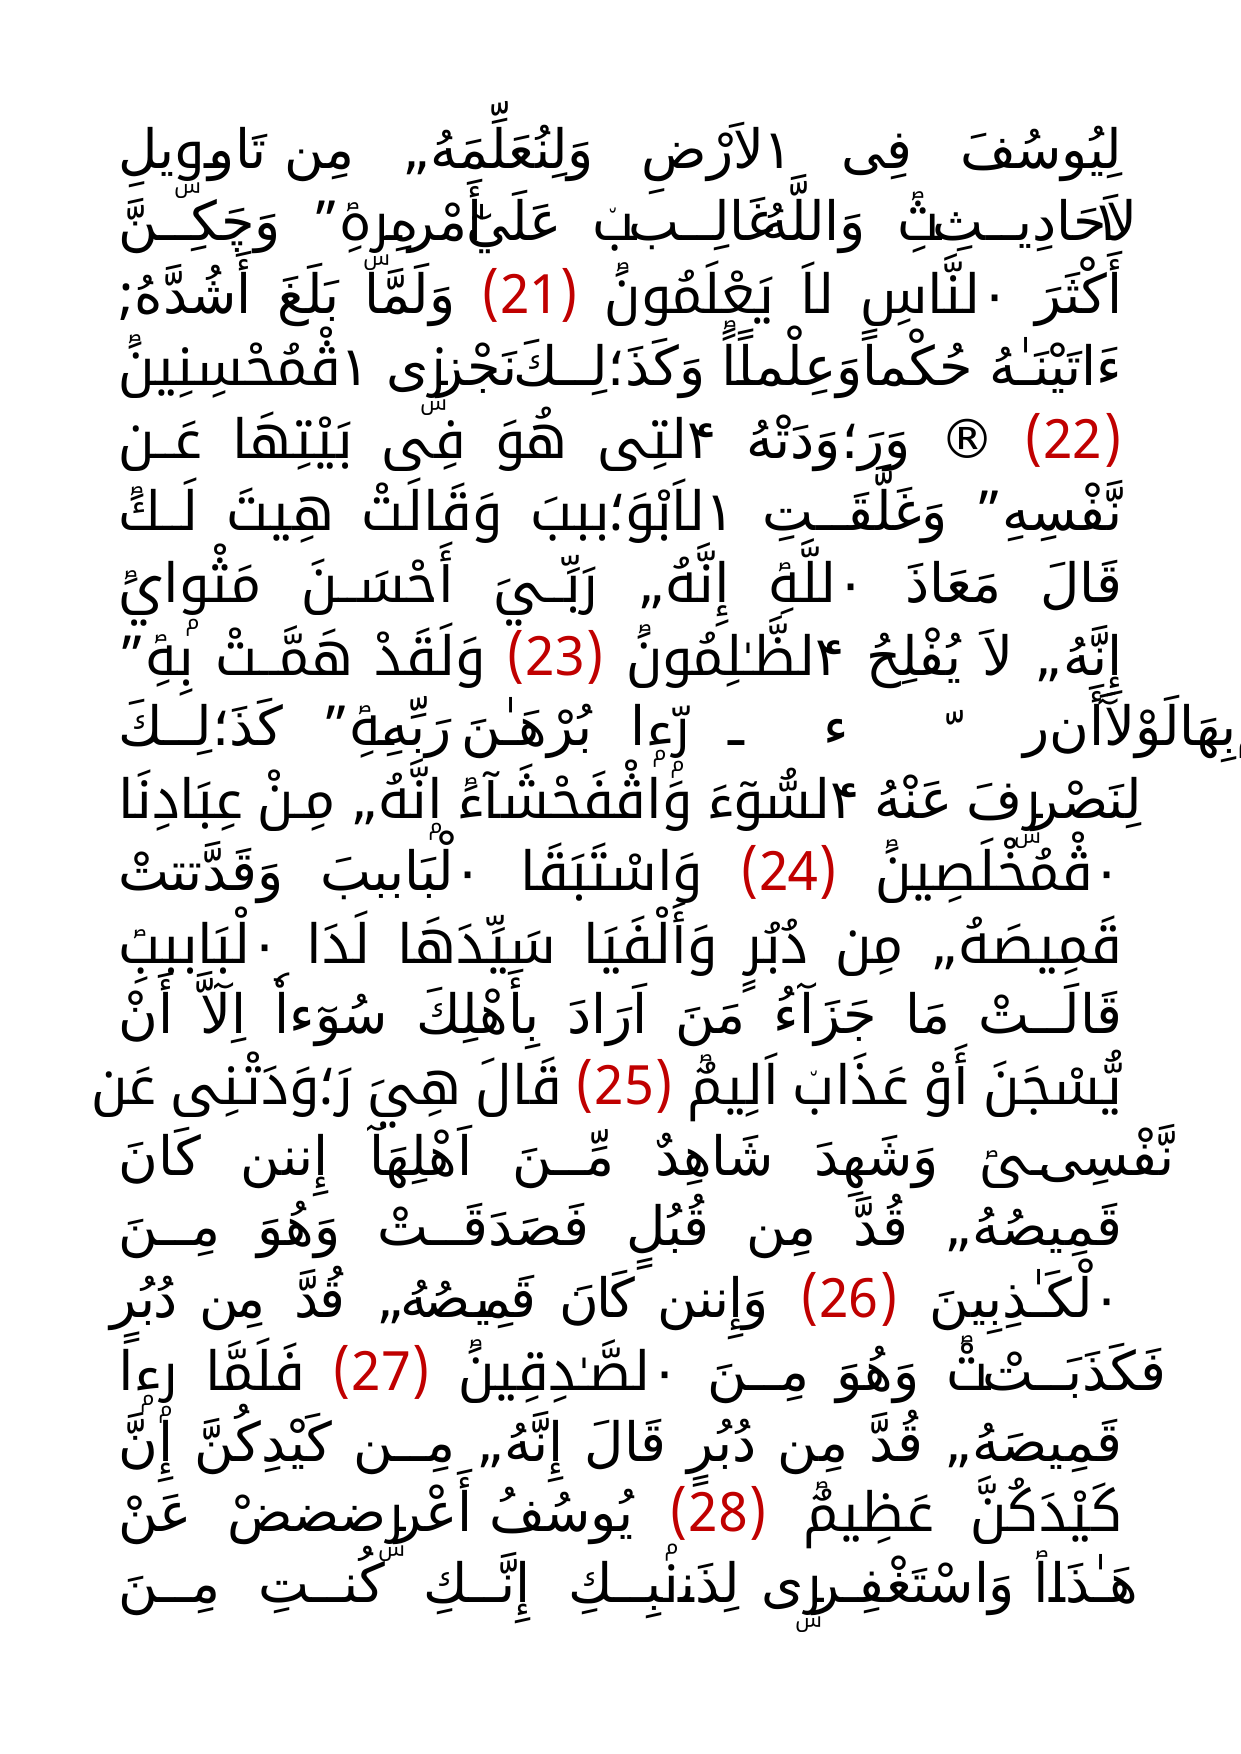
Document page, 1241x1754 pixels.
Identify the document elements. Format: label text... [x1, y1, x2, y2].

text بِسْمِ ۱للَّهِ ۱لرَّحْمَـٰنِ ۱لرَّحِيمِ أَلَٓرۭؐ تِلْكَ ءَايَـٰــتُ ۴لْكِتَـٰــبِ ۱لْمُبِينِؐ (1) إِنَّآ أَنزَلْنَـٰهُ قُرْءَ؛ناٗ عَرَبِيّاً لَّعَلَّكُمْ تَعْقِلُونَؐ (2) نَحْنُ نَقُــصُّ عَلَيْكَ أَحْسَــنَ ۰لْقَصَـصِ بِمَآ أَوْحَيْنَآ إِلَيْكَ هَـٰذَا ۰لْقُرْءَانَ وَإِن كُنــتَ مِــن قَبْلِهِ” لَمِــنَ ۰لْغَـٰفِلِينَؐ (3) إِذْ قَالَ يُوسُفُ لَأِبِيهِ يَـٰٓأَبَــتِ إِنِّى رَأَيْــتُ أَحَدَ عَشَرَ كَوْكَباً وَالشَّمْسَ وَالْقَمَرَؐ رَأَيْتُهُمْ لِى سَـٰجِدِينَؐ (4) قَالَ يَـٰبُنَيِّ لاَ تَقْصُصْ رُءْيۭاكَ عَلَــيٰٓ إِخْوَتِــكَ فَيَكِيدُواْ لَكَ كَيْداٗؐ اِنننَّ ۰لشَّيْطَـٰنَ لِلِانسَـٰــنۣ عَدُوٌّ مُّبِينٌؐ (5) وَكَذَ؛لِــكَ يَجْتَبِيــكَ رَبُّــكَ وَيُعَلِّمُكَ مِــن تَاوۣيـلِ ۱لاَحَادِيــثِؐ وَيُتِمُّ نِعْمَتَهُ„ عَلَيْــكَ وَعَلَــيٰٓ ءَالِ يَعْقُوبببَ كَمَآ أَتَمَّهَا عَلَيٰٓ أَبَوَيْكَ مِــن قَبْلُ إِبْرَ؛هِيمَ وَإِسْحَـٰقَؐ إِنَّ رَبَّكَ عَلِيم٘ حَكِيمٌؐ (6) لَّقَدْ كَانَ فِى يُوسُفَ وَإِخْوَتِهِ“ ءَايَـٰــتٌ لِّلسَّآئِـلِينَؐ (7) إِذْ قَالُواْ لَيُوسُفُ وَأَخُوهُ أَحَــبُّ إِلَـيٰٓ أَبِينَا مِنَّا وَنَحْــنُ عُصْبَة٘ؐ اِنَّ أَبَانَا لَفِى ضَچَلٍ مُّبِينٖؐ (8) ۶قْتُلُواْ يُوسُفَ أَوۣ 'طْرَحُوهُ أَرْضاً يَخْــلُ لَكُمْ وَجْهُ أَبِيكُمْ وَتَكُونُواْ مِـنۢ بَعْدِهِ” قَوْماً صَـٰڤِحِينَؐ (9) ¥ قَالَ قَآئِــلٌ مِّنْهُمْ لاَ تَقْتُلُواْ يُوسُفَ وَأَلْقُوهُ فِى غَيَـٰبَـٰــتِ ۱لْجُــبِّ يَلْتَقِطْهُ بَعْــضُ ۴لسَّيَّارَةِ إِن كُنتُمْ فَـٰعِلِينَؐ (10) قَالُواْ يَـٰٓأَبَانَا مَا لَــكَ لاَ تَاﯫ عَلَيٰ يُوسُفَ وَإِنَّا لَهُ„ ڤَنَـٰصِحُونَؐ (11) أَرْسِلْهُ مَعَنَا غَداً يَرْتَعِ وَيَلْعَــبْ وَإِنَّا لَهُ„ لَحَـٰفِظُونَؐ (12) قَالَ إِنِّى ڤَيُحْزۣنُنِيَ أَن تَذْهَبُواْ بِهِ” وَأَخَافُ أَنْ يَّاكُلَهُ ۴لذِّيــبُ وَأَنتُمْ عَنْهُ غَـٰفِلُونَؐ (13) قَالُواْ لَـئِـــنَ اَكَلَهُ ۴لذِّيــبُ وَنَحْــنُ عُصْبَة٘ اِنَّآ إِذاً لَّخَـٰسِرُونَؐ (14) فَلَمَّا ذَهَبُواْ بِهِ” وَأَجْمَعُوٓاْ أَنننْ يَّجْعَلُوهُ فِى غَيَـٰبَـٰــتِ ۱لْجُــبِّ وَأَوْحَيْنَآ إِلَيْهِ لَتُنَبِّيؕنَّهُم بِأَمْرۣهِمْ هَـٰذَا وَهُمْ لاَ يَشْعُرُونَؐ (15) وَجَآءُوٓ أَبَاهُمْ عِشَآءً يَبْكُونَ (16) قَالُواْ يَـٰٓأَبَانَآ إِنَّا ذَهَبْنَا نَسْتَبِقُ وَتَرَكْنَا يُوسُفَ عِندَ مَتَـٰعِنَا فَأَكَلَهُ ۴لذِّيــبُؐ وَمَآ أَنتَ بِمُومِــنٍ لَّنَا وَلَوْ كُنَّا صَـٰدِقِينَؐ (17) وَجَآءُو عَلَيٰ قَمِيصِهِ” بِدَمٍ كَذِبٍؐ قَالَ بَلْ سَوَّلَــتْ لَكُمُ; أَنفُسُكُمُ; أَمْراًؐ فَصَبْرٌ جَمِيلٌؐ وَاللَّهُ ۴لْمُسْتَعَانُ عَلَــيٰ مَا تَصِفُونَؐ (18) وَجَآءَتْ سَيَّارَةٌ فَأَرْسَلُواْ وَارۣدَهُمْ فَأَدْلۭيٰ دَلْوَهُ„ قَالَ يَـٰبُشْرۭ؛يَ هَـٰذَا غُچَمٌؐ وَأَسَرُّوهُ بِضَـٰعَةًؐ وَاللَّهُ عَلِيمٛ بِمَا يَعْمَلُونَؐ (19) وَشَرَوْهُ بِثَمَــنٙ بَخْسٍ دَرَ؛هِمَ مَعْدُودَةٍ وَكَانُواْ فِيهِ مِنَ ۰لزَّ؛هِدِينَؐ (20) وَقَالَ ۰ﻟ﮲ 'شْتَرۭيٰهُ مِــن مِّصْرَ لِامْرَأَتِهِ“ أَكْرۣمِى مَثْوۭيٰهُ عَسۭيٰٓ أَنْ يَّنفَعَنَآ أَوْ نَتَّخِذَهُ„ وَلَداًؐ وَكَذَ؛لِــكَ مَكَّنَّا لِيُوسُفَ فِى ۱لاَرْضِ وَلِنُعَلِّمَهُ„ مِن تَاوۣيلِ ۱لاَحَادِيــثِؐ وَاللَّهُ غَالِــب٘ عَلَيٰٓ أَمْرۣهِؐ” وَچَكِــنَّ أَكْثَرَ ۰لنَّاسِ لاَ يَعْلَمُونَؐ (21) وَلَمَّا بَلَغَ أَشُدَّهُ; ءَاتَيْنَـٰهُ حُكْماً وَعِلْماًؐ وَكَذَ؛لِــكَ نَجْزۣى ۱ڤْمُحْسِنِينَؐ (22) ® وَرَ؛وَدَتْهُ ۴لتِى هُوَ فِى بَيْتِهَا عَــن نَّفْسِهِ” وَغَلَّقَــتِ ۱لاَبْوَ؛بببَ وَقَالَتْ هِيتَ لَــكَؐ قَالَ مَعَاذَ ۰للَّهِؐ إِنَّهُ„ رَبِّــيَ أَحْسَــنَ مَثْوۭايَؐ إِنَّهُ„ لاَ يُفْلِحُ ۴لظَّـٰلِمُونَؐ (23) وَلَقَدْ هَمَّــتْ بِهِؐ” وَهَمَّ بِهَا لَوْلآَ أَن رّۭءۭا بُرْهَـٰنَ رَبِّهِؐ” كَذَ؛لِــكَ لِنَصْرۣفَ عَنْهُ ۴لسُّوٓءَ وَاڤْفَحْشَآءَؐ اۭنَّهُ„ مِـنْ عِبَادِنَا ۰ڤْمُخْلَصِينَؐ (24) وَاسْتَبَقَا ۰لْبَابببَ وَقَدَّتتتْ قَمِيصَهُ„ مِن دُبُرٍ وَأَلْفَيَا سَيِّدَهَا لَدَا ۰لْبَابببِؐ قَالَــتْ مَا جَزَآءُ مَنَ اَرَادَ بِأَهْلِكَ سُوٓءاٗ اِلٓاَّ أَنْ يُّسْجَنَ أَوْ عَذَاب٘ اَلِيمٌؐ (25) قَالَ هِيَ رَ؛وَدَتْنِى عَن نَّفْسِىؐ وَشَهِدَ شَاهِدٌ مِّــنَ اَهْلِهَآ إِننن كَانَ قَمِيصُهُ„ قُدَّ مِن قُبُلٍ فَصَدَقَــتْ وَهُوَ مِــنَ ۰لْكَـٰذِبِينَ (26) وَإِننن كَانَ قَمِيصُهُ„ قُدَّ مِن دُبُرٍ فَكَذَبَــتْؐ وَهُوَ مِــنَ ۰لصَّـٰدِقِينَؐ (27) فَلَمَّا رۭءۭا قَمِيصَهُ„ قُدَّ مِن دُبُرٍ قَالَ إِنَّهُ„ مِــن كَيْدِكُنَّ إِنَّ كَيْدَكُنَّ عَظِيمٌؐ (28) يُوسُفُ أَعْرۣضضضْ عَنْ هَـٰذَاؐ وَاسْتَغْفِـرۣى لِذَنۢبِــكِ إِنَّــكِ كُنــتِ مِــنَ ۰لْخَاطِـِٕينَؐ (29) وَقَالَ نِسْوَةٌ فِى ۱لْمَدِينَةِ 'مْرَأَتتتُ ۴لْعَزۣيزۣ تُرَ؛وۣدُ فَتۭيٰهَا عَــن نَّفْسِهِ” قَدْ شَغَفَهَا حُبّاٗؐ اِنَّا لَنَرۭيٰهَا فِى ضَچَـلٍ مُّبِـينٍؐ (30) فَلَمَّا سَمِعَــتْ بِمَكْرۣهِنَّ أَرْسَلَتِ اِلَيْهِنَّ وَأَعْتَدَتْ لَهُــنَّ مُتَّكَـٔاً وَءَاتَــتْ كُلَّ وَ؛حِدَةٍ مِّنْهُنَّ سِكِّيناً وَقَالَتُ ۶خْرُجْ عَلَيْهِـنَّؐ فَلَمَّا رَأَيْنَهُ; أَكْبَرْنَهُ„ وَقَطَّعْنَ أَيْدِيَهُنَّ وَقُلْــنَ حَـٰشَ لِلهِ مَا هَـٰذَا بَشَراٗؐ اِنْ هَـٰذَآ إِلاَّ مَلَــكٌ كَرۣيمٌؐ (31) قَالَــتْ فَذَ؛لِكُنَّ ۰ﻟ﮲ لُمْتُنَّنِى فِيهِؐ وَلَقَدْ رَ؛وَدتُّهُ„ عَــن نَّفْسِهِ” فَاسْتَعْصَمَؐ وَلَئِن لَّمْ يَفْعَــلْ مَآ ءَامُرُهُ„ ڤَيُسْجَنَنَّ وَلَيَكُوناً مِّــنَ ۰لصَّـٰغِرۣينَؐ (32) © قَالَ رَبِّ ۱لسِّجْنُ أَحَبُّ إِلَــيَّ مِمَّا يَدْعُونَنِىٓ إِلَيْهِ وَإِلاَّ تَصْرۣفْ عَنِّى كَيْدَهُنَّ أَصْبُ إِلَيْهِنَّ وَأَكُــن مِّنَ ۰لْجَـٰهِلِينَؐ (33) فَاسْتَجَابَ لَهُ„ رَبُّهُ„ فَصَرَفَ عَنْهُ كَيْدَهُنَّؐ إِنَّهُ„ هُوَ ۰لسَّمِيعُ ۴لْعَلِيمُؐ (34) ثُمَّ بَدَا لَهُم مِّـنۢ بَعْدِ مَا رَأَوُاْ ۴لاَيَـٰــتِ ڤَيَسْجُنُنَّهُ„ حَتَّــيٰ حِينٍؐ (35) وَدَخَــلَ مَعَهُ ۴لسِّجْــنَ فَتَيَـٰــنۣؐ قَالَ أَحَدُهُمَآ إِنِّيَ أَرۭيٰنِــيَ أَعْصِرُ خَمْراًؐ وَقَالَ ۰لاَخَرُ إِنِّيَ أَرۭيٰنِــيَ أَحْمِلُ فَوْقَ رَأْسِى خُبْزاً تَاكُلُ ۴لطَّيْرُ مِنْهُؐ نَبِّيؔنَا بِتَاوۣيلِهِ“ إِنَّا نَرۭيٰــكَ مِــنَ ۰ڤْمُحْسِنِينَؐ (36) قَالَ لاَ يَاتِيكُمَا طَعَامٌ تُرْزَقَـٰنِهِ“ إِلاَّ نَبَّأْتُكُمَا بِتَاوۣيلِهِ” قَبْلَ أَنْ يَّاتِيَكُمَاؐ ذَ؛لِكُمَا مِمَّا عَلَّمَنِى رَبِّيَؐ إِنِّى تَرَكْــتُ مِلَّةَ قَوْمٍ لاَّ يُومِنُونَ بِاللَّهِ وَهُم بِالاَخِرَةِ هُمْ كَـٰفِرُونَؐ (37) وَاتَّبَعْــتُ مِلَّةَ ءَابَآءِيَ إِبْرَ؛هِيمَ وَإِسْحَـٰقَ وَيَعْقُوبببَؐ مَا كَانَ لَنَآ أَن نُّشْرۣكككَ بِاللَّهِ مِن شَيْءٍؐ ذَ؛لِــكَ مِـن فَضْـلِ ۱للَّهِ عَلَيْنَا وَعَلَي ۰لنَّاسِؐ وَچَكِــنَّ أَكْثَرَ ۰لنَّاسسسِ لاَ يَشْكُرُونَؐ (38) يَـٰصَـٰحِبَيِ ۱ڤسِّجْــنۣ ءَآرْبَابٌ مُّتَفَرّۣقُونَ خَيْر٘ اَمِ ۱للَّهُ ۴لْوَ؛حِدُ ۴لْقَهَّارُؐ (39) مَا تَعْبُدُونَ مِن دُونِهِ“ إِلٓاَّ أَسْمَآءً سَمَّيْتُمُوهَآ أَنتُمْ وَءَابَآؤُكُم مَّآ أَنزَلَ ۰للَّهُ بِهَا مِــن سُلْطَـٰنٖؐ اِنِ ۱لْحُكْمُ إِلاَّ لِلهِؐ أَمَرَ أَلاَّ تَعْبُدُوٓاْ إِلٓاَّ إِيَّاهُؐ ذَ؛لِكَ ۰لدِّيــنُ ۴لْقَيِّمُؐ وَچَكِنَّ أَكْثَرَ ۰لنَّاسسسِ لاَ يَعْلَمُونَؐ (40) يَـٰصَـٰحِبَــيۣ ۱لسِّجْـنِ أَمَّــآ أَحَدُكُمَا فَيَسْقِى رَبَّهُ„ خَمْراًؐ وَأَمَّا ۰لاَخَرُ فَيُصْلَــبُ فَتَاكُلُ ۴لطَّيْرُ مِن رَّأْسِهِؐ” قُضِــيَ ۰لاَمْرُ ۴ﻟ﮲ فِيهِ تَسْتَفْتِيَـٰنِؐ (41) ® وَقَالَ لِلذِى ظَــنَّ أَنَّهُ„ نَاجٍ مِّنْهُمَا ۸ذْكُرْنِى عِندَ رَبِّكَؐ فَأَنسۭيٰهُ ۴لشَّيْطَـٰنُ ذِكْرَ رَبِّهِ” فَلَبِــثَ فِى ۱لسِّجْنِ بِضْعَ سِنِينَؐ (42) وَقَالَ ۰لْمَلِــكُ إِنِّيَ أَرۭيٰ سَبْعَ بَقَرَ؛تتتٍ سِمَانٍ يَاكُلُهُــنَّ سَبْع٘ عِجَافٌ وَسَبْعَ سُنۢبُچَــتٖ خُضْرٍ وَٱُخَرَ يَابِسَـٰــتٍؐ يَـٰٓأَيُّهَا ۰لْمَلُءَ اَ۬فْتُونِى فِى رُءْيۭـٰيَ إِن كُنتُمْ لِلرُّءْيۭا تَعْبُرُونَؐ (43) قَالُوٓاْ أَضْغَـٰثُ أَحْچَمٍؐ وَمَا نَحْـنُ بِتَاوۣيـلِ ۱لاَحْچَمِ بِعَـٰلِمِيـنَؐ (44) وَقَالَ ۰ﻟ﮲ نَجَا مِنْهُمَا وَادَّكَرَ بَعْدَ ٱُمَّةٖ اَنَآ ٱُنَبِّيؖكُم بِتَاوۣيلِهِ” فَأَرْسِلُونِؐ (45) يُوسُفُ أَيُّهَا ۰لصِّدِّيقُ أَفْتِنَا فِى سَبْعِ بَقَرَ؛تتتٍ سِمَانٍ يَاكُلُهُــنَّ سَبْع٘ عِجَافٌ وَسَبْعِ سُنۢبُچَــتٖ خُضْرٍ وَٱُخَرَ يَابِسَـٰــتٍ لَّعَلِّيَ أَرْجِعُ إِلَــي ۰لنَّاسسسِ لَعَلَّهُمْ يَعْلَمُونَؐ (46) قَالَ تَزْرَعُونَ سَبْعَ سِنِيــنَ دَأْباًؐ فَمَا حَصَدتُّمْ فَذَرُوهُ فِى سُنۢبُلِهِ“ إِلاَّ قَلِيلًا مِّمَّا تَاكُلُونَؐ (47) ثُمَّ يَاتِى مِـنۢ بَعْدِ ذَ؛لِــكَ سَبْعٌ شِدَادٌ يَاكُلْــنَ مَا قَدَّمْتُمْ لَهُــنَّ إِلاَّ قَلِيلًا مِّمَّا تُحْصِنُونَؐ (48) ثُمَّ يَاتِى مِـنۢ بَعْدِ ذَ؛لِــكَ عَامٌ فِيهِ يُغَاثُ ۴لنَّاسُ وَفِيهِ يَعْصِرُونَؐ (49) وَقَالَ ۰لْمَلِــكُ èيتُونِى بِهِؐ” فَلَمَّا جَآءَهُ ۴لرَّسُولُ قَالَ "رْجِعِ اِلَيٰ رَبِّــكَ فَسْـَٔلْهُ مَا بَالُ ۴لنِّسْوَةِ ۱لــتِى قَطَّعْنَ أَيْدِيَهُنَّؐ إِنَّ رَبِّى بِكَيْدِهِــنَّ عَلِيمٌؐ (50) قَالَ مَا خَطْبُكُــنَّ إِذْ رَ؛وَدتُّنَّ يُوسُفَ عَــن نَّفْسِهِؐ” قُلْــنَ حَـٰشَ لِلهِ مَا عَلِمْنَا عَلَيْهِ مِن سُوٓءٍؐ قَالَــتِ 'مْرَأَتتتُ ۴لْعَزۣيزۣ ۱چَـــنَ حَصْحَصَ ۰لْحَــقُّ أَنَا رَ؛وَدتُّهُ„ عَن نَّفْسِهِ” وَإِنَّهُ„ لَمِــنَ ۰لصَّـٰدِقِينَؐ (51) ذَ؛لِــكَ لِيَعْلَمَ أَنِّى لَمَ اَخُنْهُ بِالْغَيْبِ وَأَنَّ ۰للَّهَ لاَ يَهْدِى كَيْدَ ۰لْخَآئِنِينَؐ (52) ¤ وَمَآ ٱُبَرّۣىُٔ نَفْسِيَؐ إِنَّ ۰لنَّفْــسَ لَأَمَّارَةٛ بِالسُّوٓءِ الاَّ مَا رَحِمَ رَبِّيَؐ إِنَّ رَبِّى غَفُورٌ رَّحِيمٌؐ (53) وَقَالَ ۰لْمَلِــكُ èيتُونِى بِهِ“ أَسْتَخْلِصْهُ لِنَفْسِىؐ فَلَمَّا كَلَّمَهُ„ قَالَ إِنَّــكَ ۰لْيَوْمَ لَدَيْنَا مَكِين٘ اَمِينٌؐ (54) قَالَ "جْعَلْنِى عَلَــيٰ خَزَآئِـنِ ۱لاَرْضِ إِنِّى حَفِيظ٘ عَلِيمٌؐ (55) وَكَذَ؛لِــكَ مَكَّنَّا لِيُوسُفَ فِى ۱لاَرْضِ يَتَبَوَّٱُ مِنْهَا حَيْــثُ يَشَآءُؐ نُصِيــبُ بِرَحْمَتِنَا مَــن نَّشَــآءُ وَلاَ نُضِيعُ أَجْرَ ۰ڤْمُحْسِنِينَؐ (56) وَلَأَجْرُ ۴لاَخِرَةِ خَيْرٌ لِّلذِينَ ءَامَنُواْ وَكَانُواْ يَتَّقُونَؐ (57) وَجَآءَ اۭخْوَةُ يُوسُفَ فَدَخَلُواْ عَلَيْهِ فَعَرَفَهُمْ وَهُمْ لَهُ„ مُنكِرُونَؐ (58) وَلَمَّا جَهَّزَهُم بِجَهَازۣهِمْ قَالَ "يتُونِى بِأَخٍ لَّكُم مِّنَ اَبِيكُمُؐ; أَلاَ تَرَوْنَ أَنِّيَ ٱُوفِى ۱لْكَيْلَ وَأَنَا خَيْرُ ۴لْمُنزۣلِينَؐ (59) فَإِن لَّمْ تَاتُونِى بِهِ” فَلاَ كَيْــلَ لَكُمْ عِندِى وَلاَ تَقْرَبُونِؐ (60) قَالُواْ سَنُرَ؛وۣدُ عَنْهُ أَبَاهُ وَإِنَّا لَفَـٰعِلُونَؐ (61) وَقَالَ لِفِتْيَتِهِ 'جْعَلُواْ بِضَـٰعَتَهُمْ فِى رۣحَالِهِمْ لَعَلَّهُمْ يَعْرۣفُونَهَآ إِذَا "نقَلَبُوٓاْ إِلَــيٰٓ أَهْلِهِمْ لَعَلَّهُمْ يَرْجِعُونَؐ (62) فَلَمَّا رَجَعُوٓاْ إِلَـيٰٓ أَبِيهِمْ قَالُواْ يَـٰٓأَبَانَا مُنِعَ مِنَّا ۰لْكَيْلُ فَأَرْسِــلْ مَعَنَآ أَخَانَا نَكْتَلْ وَإِنَّا لَهُ„ لَحَـٰفِظُونَؐ (63) قَالَ هَــلَ —امَنُكُمْ عَلَيْهِ إِلاَّ كَمَآ أَمِنتُكُمْ عَلَـيٰٓ أَخِيهِ مِن قَبْـلُؐ فَاللَّهُ خَيْر٘ حِفْظاًؐ وَهُوَ أَرْحَمُ ۴لرَّ؛حِمِينَؐ (64) وَلَمَّا فَتَحُواْ مَتَـٰعَهُمْ وَجَدُواْ بِضَـٰعَتَهُمْ رُدَّتتتِ اِلَيْهِمْ قَالُواْ يَـٰٓأَبَانَا مَا نَبْغِىؐ هَـٰذِهِ” بِضَـٰعَتُنَا رُدَّتتتِ اِلَيْنَا وَنَمِيرُ أَهْلَنَا وَنَحْفَظُ أَخَانَا وَنَزْدَادُ كَيْلَ بَعِيرٍؐ ذَ؛لِــكَ كَيْــلٌ يَسِيرٌؐ (65) ® قَالَ لَنُ ۷رْسِلَهُ„ مَعَكُمْ حَتَّيٰ تُوتُونِ مَوْثِقاً مِّــنَ ۰للَّهِ لَتَاتُنَّنِى بِهِ“ إِلٓاَّ أَنْ يُّحَاطَ بِكُمْؐ فَلَمَّآ ءَاتَوْهُ مَوْثِقَهُمْ قَالَ ۰للَّهُ عَلَيٰ مَا نَقُولُ وَكِيـلٌؐ (66) وَقَالَ يَـٰبَنِــيَّ لاَ تَدْخُلُواْ مِـنۢ بَابببٍ وَ؛حِدٍ وَادْخُلُواْ مِنَ اَبْوَ؛بٍ مُّتَفَرّۣقَةٍؐ وَمَآ ٱُغْنِى عَنكُم مِّــنَ ۰للَّهِ مِن شَيْءٖؐ اِنننۣ ۱لْحُكْمُ إِلاَّ لِلهِؐ عَلَيْهِ تَوَكَّلْــتُؐ وَعَلَيْهِ فَلْيَتَوَكَّلِ ۱لْمُتَوَكِّلُونَؐ (67) وَلَمَّا دَخَلُواْ مِــنْ حَيْــثُ أَمَرَهُمُ; أَبُوهُم مَّا كَانَ يُغْنِى عَنْهُم مِّــنَ ۰للَّهِ مِن شَيْءٖ اِلاَّ حَاجَةً فِى نَفْسِ يَعْقُوبَ قَضۭيٰهَاؐ وَإِنَّهُ„ لَذُو عِلْمٍ لِّمَا عَلَّمْنَـٰهُؐ وَچَكِــنَّ أَكْثَرَ ۰لنَّاسسسِ لاَ يَعْلَمُونَؐ (68) وَلَمَّا دَخَلُواْ عَلَيٰ يُوسُفَ ءَاوۭيٰٓ إِلَيْهِ أَخَاهُؐ قَالَ إِنِّــيَ أَنَآ أَخُوكككَ فَلاَ تَبْتَئِـسْ بِمَا كَانُواْ يَعْمَلُونَؐ (69) فَلَمَّا جَهَّزَهُم بِجَهَازۣهِمْ جَعَلَ ۰لسِّقَايَةَ فِى رَحْـلِ أَخِيهِ ثُمَّ أَذَّنَ مُوَ۬ذِّن٘ اَيَّتُهَا ۰لْعِيرُ إِنَّكُمْ لَسَـٰرۣقُونَؐ (70) قَالُواْ وَأَقْبَلُواْ عَلَيْهِم مَّاذَا تَفْقِدُونَؐ (71) قَالُواْ نَفْقِدُ صُوَاعَ ۰لْمَلِكِؐ وَلِمَـن جَآءَ بِهِ” حِمْلُ بَعِيرٍ وَأَنَا بِهِ” زَعِيمٌؐ (72) قَالُواْ تَاللَّهِ لَقَدْ عَلِمْتُم مَّا جِيؔنَا لِنُفْسِدَ فِى ۱لاَرْضِ وَمَا كُنَّا سَـٰرۣقِينَؐ (73) قَالُواْ فَمَا جَزَ×ؤُهُ; إِننن كُنتُمْ كَـٰذِبِينَؐ (74) قَالُواْ جَزَ×ؤُهُ„ مَنْ وُّجِدَ فِى رَحْلِهِ” فَهُوَ جَزَ×ؤُهُؐ, كَذَ؛لِــكَ نَجْزۣى ۱لظَّـٰلِمِينَؐ (75) فَبَدَأَ بِأَوْعِيَتِهِمْ قَبْلَ وۣعَآءِ اَ۬خِيهِ ثُمَّ "سْتَخْرَجَهَا مِنْ وّۣعَآءِ اَ۬خِيهِؐ كَذَ؛لِــكَ كِدْنَا لِيُوسُفَؐ مَا كَانَ لِيَاخُذَ أَخَاهُ فِى دِينِ ۱لْمَلِــكِ إِلٓاَّ أَنْ يَّشَآءَ ۰للَّهُؐ نَرْفَعُ دَرَجَـٰــتِ مَــن نَّشَآءُؐ وَفَوْقَ كُلِّ ذى عِلْمٖ عَلِيمٌؐ (76) © قَالُوٓاْ إِنْ يَّسْرۣقْ فَقَدْ سَرَقَ أَخٌ لَّهُ„ مِــن قَبْلُؐ فَأَسَرَّهَا يُوسُفُ فِى نَفْسِهِ” وَلَمْ يُبْدِهَا لَهُمْؐ قَالَ أَنتُمْ شَرٌّ مَّكَاناًؐ وَاللَّهُ أَعْلَمُ بِمَا تَصِفُونَؐ (77) قَالُواْ يَـٰٓأَيُّهَا ۰لْعَزۣيزُ إِنَّ لَهُ; أَباً شَيْخاً كَبِيراً فَخُذَ اَحَدَنَا مَكَانَهُ; إِنَّا نَرۭيٰــكَ مِــنَ ۰ڤْمُحْسِنِينَؐ (78) قَالَ مَعَاذَ ۰للَّهِ أَن نَّاخُذَ إِلاَّ مَنْ وَّجَدْنَا مَتَـٰعَنَا عِندَهُ; إِنَّـآ إِذاً لَّظَـٰلِمُونَؐ (79) فَلَمَّا "سْتَيْــَٔـسُواْ مِنْهُ خَلَصُواْ نَجِيّاًؐ قَالَ كَبِيرُهُمُ; أَلَمْ تَعْلَمُوٓاْ أَنَّ أَبَاكُمْ قَدَ اَخَذَ عَلَيْكُم مَّوْثِقاً مِّــنَ ۰للَّهِؐ وَمِــن قَبْلُ مَا فَرَّطْتُّمْ فِى يُوسُفَؐ فَلَنَ اَبْرَحَ ۰لاَرْضضضَ حَتَّيٰ يَاذَنَ لِيَ أَبِيَ أَوْ يَحْكُمَ ۰للَّهُ لِىؐ وَهُوَ خَيْرُ ۴لْحَـٰكِمِينَؐ (80) "رْجِعُوٓاْ إِلَـيٰٓ أَبِيكُمْ فَقُولُواْ يَـٰٓأَبَانَآ إِنَّ "بْنَــكَ سَرَقَؐ وَمَا شَهِدْنَآ إِلاَّ بِمَا عَلِمْنَا وَمَا كُنَّا لِلْغَيْبِ حَـٰفِظِينَؐ (81) وَسْـَٔلِ ۱لْقَرْيَةَ ۰لتِى كُنَّا فِيهَا وَالْعِيرَ ۰لتِىٓ أَقْبَلْنَا فِيهَا وَإِنَّا لَصَـٰدِقُونَؐ (82) قَالَ بَلْ سَوَّلَتْ لَكُمُ; أَنفُسُكُمُ; أَمْراًؐ فَصَبْرٌ جَمِيــل٘ؐ عَسَــي ۰للَّهُ أَنْ يَّاتِيَنِى بِهِمْ جَمِيعاٗؐ اِنَّهُ„ هُوَ ۰لْعَلِيمُ ۴لْحَكِيمُؐ (83) وَتَوَلّۭــيٰ عَنْهُمْ وَقَالَ يَـٰٓأَسَفۭــيٰ عَلَيٰ يُوسُفَؐ وَابْيَضَّــتْ عَيْنَـٰهُ مِــنَ ۰لْحُزْنِ فَهُوَ كَظِيمٌؐ (84) قَالُواْ تَاللَّهِ تَفْتَؤُاْ تَذْكُرُ يُوسُفَ حَتَّيٰ تَكُونَ حَرَضاٗ اَوْ تَكُونَ مِــنَ ۰لْهَـٰلِكِينَؐ (85) قَالَ إِنَّمَآ أَشْكُواْ بَثِّى وَحُزْنِيَ إِلَــي ۰للَّهِؐ وَأَعْلَمُ مِــنَ ۰للَّهِ مَا لاَ تَعْلَمُونَؐ (86) يَـٰبَنِــيَّ "ذْهَبُواْ فَتَحَسَّسُواْ مِنْ يُّوسُفَ وَأَخِيهِ وَلاَ تَاْيْــَٔـسُواْ مِن رَّوْحِ ۱للَّهِؐ إِنَّهُ„ لاَ يَاْيْـَٔسُ مِن رَّوْحِ ۱للَّهِ إِلاَّ ۰لْقَوْمُ ۴لْكَـٰفِرُونَؐ (87) ® فَلَمَّا دَخَلُواْ عَلَيْهِ قَالُواْ يَـٰٓأَيُّهَا ۰لْعَزۣيزُ مَسَّنَا وَأَهْلَنَا ۰لضُّرُّ وَجِيؔنَا بِبِضَـٰعَةٍ مُّزْجۭيٰةٍؐ فَأَوْفِ لَنَا ۰لْكَيْلَ وَتَصَدَّقْ عَلَيْنَآؐ إِنننَّ ۰للَّهَ يَجْزۣى ۱لْمُتَصَدِّقِينَؐ (88) قَالَ هَلْ عَلِمْتُم مَّا فَعَلْتُم بِيُوسُفَ وَأَخِيهِ إِذَ اَنتُمْ جَـٰهِلُونَؐ (89) قَالُوٓاْ أَ.نَّكَ لَأَنــتَ يُوسُفُؐ قَالَ أَنَا يُوسُفُ وَهَـٰذَآ أَخِىؐ قَدْ مَــنَّ ۰للَّهُ عَلَيْنَآؐ إِنَّهُ„ مَنْ يَّتَّقِ وَيَصْبِرْ فَإِنننَّ ۰للَّهَ لاَ يُضِيعُ أَجْرَ ۰ڤْمُحْسِنِينَؐ (90) قَالُواْ تَاللَّهِ لَقَدَ —اثَرَكككَ ۰للَّهُ عَلَيْنَا وَإِن كُنَّا لَخَـٰطِـِٕيـنَؐ (91) قَالَ لاَ تَثْرۣيــبَ عَلَيْكُمُؐ ۴لْيَوْمَ يَغْفِرُ ۴للَّهُ لَكُمْؐ وَهُوَ أَرْحَمُ ۴لرَّ؛حِمِينَؐ (92) "ذْهَبُواْ بِقَمِيصِى هَـٰذَا فَأَلْقُوهُ عَلَيٰ وَجْهِ أَبِى يَاتِ بَصِيراً وَاتُونِى بِأَهْلِكُمُ; أَجْمَعِيـنَؐ (93) وَلَمَّـا فَصَلَــتِ ۱لْعِيرُ قَالَ أَبُوهُمُ; إِنِّى لَأَجِدُ رۣيحَ يُوسُفَ لَوْلآَ أَن تُفَنِّدُونِؐ (94) قَالُواْ تَاللَّهِ إِنَّــكَ لَفِى ضَچَلِــكَ ۰لْقَدِيمِؐ (95) فَلَمَّآ أَن جَآءَ ۰لْبَشِيرُ أَلْقۭيٰهُ عَلَيٰ وَجْهِهِ” فَارْتَدَّ بَصِيراًؐ قَالَ أَلَمَ اَقُــل لَّكُمُ; إِنِّــيَ أَعْلَمُ مِــنَ ۰للَّهِ مَا لاَ تَعْلَمُونَؐ (96) قَالُواْ يَـٰٓأَبَانَا "سْتَغْفِرْ لَنَا ذُنُوبَنَآ إِنَّا كُنَّا خَـٰطِـِٕينَؐ (97) قَالَ سَوْفَ أَسْتَغْفِرُ لَكُمْ رَبِّــيَؐ إِنَّهُ„ هُوَ ۰لْغَفُورُ ۴لرَّحِيمُؐ (98) فَلَمَّا دَخَلُواْ عَلَيٰ يُوسُفَ ءَاوۭيٰٓ إِلَيْهِ أَبَوَيْهِ وَقَالَ ۸دْخُلُواْ مِصْرَ إِن شَآءَ ۰للَّهُ ءَامِنِينَؐ (99) وَرَفَعَ أَبَوَيْهِ عَلَي ۰لْعَرْشِ وَخَرُّواْ لَهُ„ سُجَّداًؐ وَقَالَ يَـٰٓأَبَــتِ هَـٰذَا تَاوۣيلُ رُءْيۭـٰــيَ مِـن قَبْلُ قَدْ جَعَلَهَا رَبِّى حَقّاًؐ وَقَدَ اَحْسَــنَ بِـيَ إِذَ اَخْرَجَنِى مِــنَ ۰ڤسِّجْنِ وَجَآءَ بِكُم مِّــنَ ۰لْبَدْوۣ مِـنۢ بَعْدِ أَن نَّزَغَ ۰لشَّيْطَـٰنُ بَيْنِى وَبَيْنَ إِخْوَتِيَؐ إِنَّ رَبِّى لَطِيفٌ لِّمَا يَشَآءُؐ اِ۬نَّهُ„ هُوَ ۰لْعَلِيمُ ۴لْحَكِيمُؐ (100) ¥ رَبِّ قَدَ —اتَيْتَنِى مِــنَ ۰لْمُلْــكِ وَعَلَّمْتَنِى مِــن تَـاوۣيـلِ ۱لاَحَادِيــثِؐ فَاطِرَ ۰لسَّمَـٰوَ؛تِ وَالاَرْضضضِ أَنــتَ وَلِــىِّ” فِى ۱لدُّنْيۭا وَالاَخِرَةِ تَوَفَّنِى مُسْلِماً وَأَلْحِقْنِى بِاڤصَّـٰڤِحِينَؐ (101) ذَ؛لِكَ مِــنَ اَنۢبَآءِ ۱لْغَيْــبِ نُوحِيهِ إِلَيْــكَؐ وَمَا كُنتَ لَدَيْهِمُ; إِذَ اَجْمَعُوٓاْ أَمْرَهُمْ وَهُمْ يَمْكُرُونَؐ (102) وَمَآ أَكْثَرُ ۴لنَّاسِ وَلَوْ حَرَصْــتَ بِمُومِنِينَؐ (103) وَمَا تَسْـَٔلُهُمْ عَلَيْهِ مِــنَ اَجْرٖؐ اِنْ هُوَ إِلاَّ ذِكْرٌ لِّلْعَـٰلَمِينَؐ (104) وَكَأَيِّــن مِّـنَ —ايَةٍ فِى ۱لسَّمَـٰوَ؛تتتِ وَالاَرْضِ يَمُرُّونَ عَلَيْهَا وَهُمْ عَنْهَا مُعْرۣضُونَؐ (105) وَمَا يُومِــنُ أَكْثَرُهُم بِاللَّهِ إِلاَّ وَهُم مُّشْرۣكُونَؐ (106) أَفَأَمِنُوٓاْ أَننن تَـاتِيَهُمْ غَـٰشِيَةٌ مِّــنْ عَذَابببِ ۱للَّهِ أَوْ تَاتِيَهُمُ ۴لسَّاعَةُ بَغْتَةً وَهُمْ لاَ يَشْعُرُونَؐ (107) قُلْ هَـٰذِهِ” سَبِيلِــيَ أَدْعُوٓاْ إِلَــي ۰للَّهِؐ عَلَيٰ بَصِيرَةٖ اَنَا وَمَـنِ 'تَّبَعَنِىؐ وَسُبْحَـٰــنَ ۰للَّهِؐ وَمَآ أَنَا مِــنَ ۰لْمُشْرۣكِينَؐ (108) وَمَآ أَرْسَلْنَا مِــن قَبْلِــكَ إِلاَّ رۣجَالًا يُوحۭيٰٓ إِلَيْهِم مِّــنَ اَهْـلِ ۱لْقُرۭيٰٓؐ أَفَلَمْ يَسِيرُواْ فِى ۱لاَرْضِ فَيَنظُرُواْ كَيْفَ كَانَ عَـٰقِبَةُ ۴لذِينَ مِن قَبْلِهِمْؐ وَلَدَارُ ۴لاَخِرَةِ خَيْرٌ لِّلذِيــنَ "تَّقَوَاْؐ اَفَلاَ تَعْقِلُونَؐ (109) حَتَّيٰٓ إِذَا "سْتَيْـَٔــسَ ۰لـرُّسُلُ وَظَنُّوٓاْ أَنَّهُمْ قَدْ كُذِّبُواْ جَآءَهُمْ نَصْرُنَا فَنُنِجى مَــن نَّشَآءُؐ وَلاَ يُرَدُّ بَأْسُنَا عَـنِ ۱لْقَوْمِ ۱ڤْمُجْرۣمِينَؐ (110) ® لَقَدْ كَانَ فِى قَصَصِهِمْ عِبْرَةٌ لُءِّوْلِى ۱لاَلْبَـٰــبِؐ مَا كَانَ حَدِيثاً يُفْتَرۭيٰؐ وَچَكِــن تَصْدِيقَ ۰ﻟ﮲ بَيْــنَ يَدَيْهِ وَتَفْصِيــلَ كُــلّۣ شَيْءٍ وَهُديً وَرَحْمَةً لِّقَوْمٍ يُومِنُونَ (111) [118, 118, 1122, 1624]
